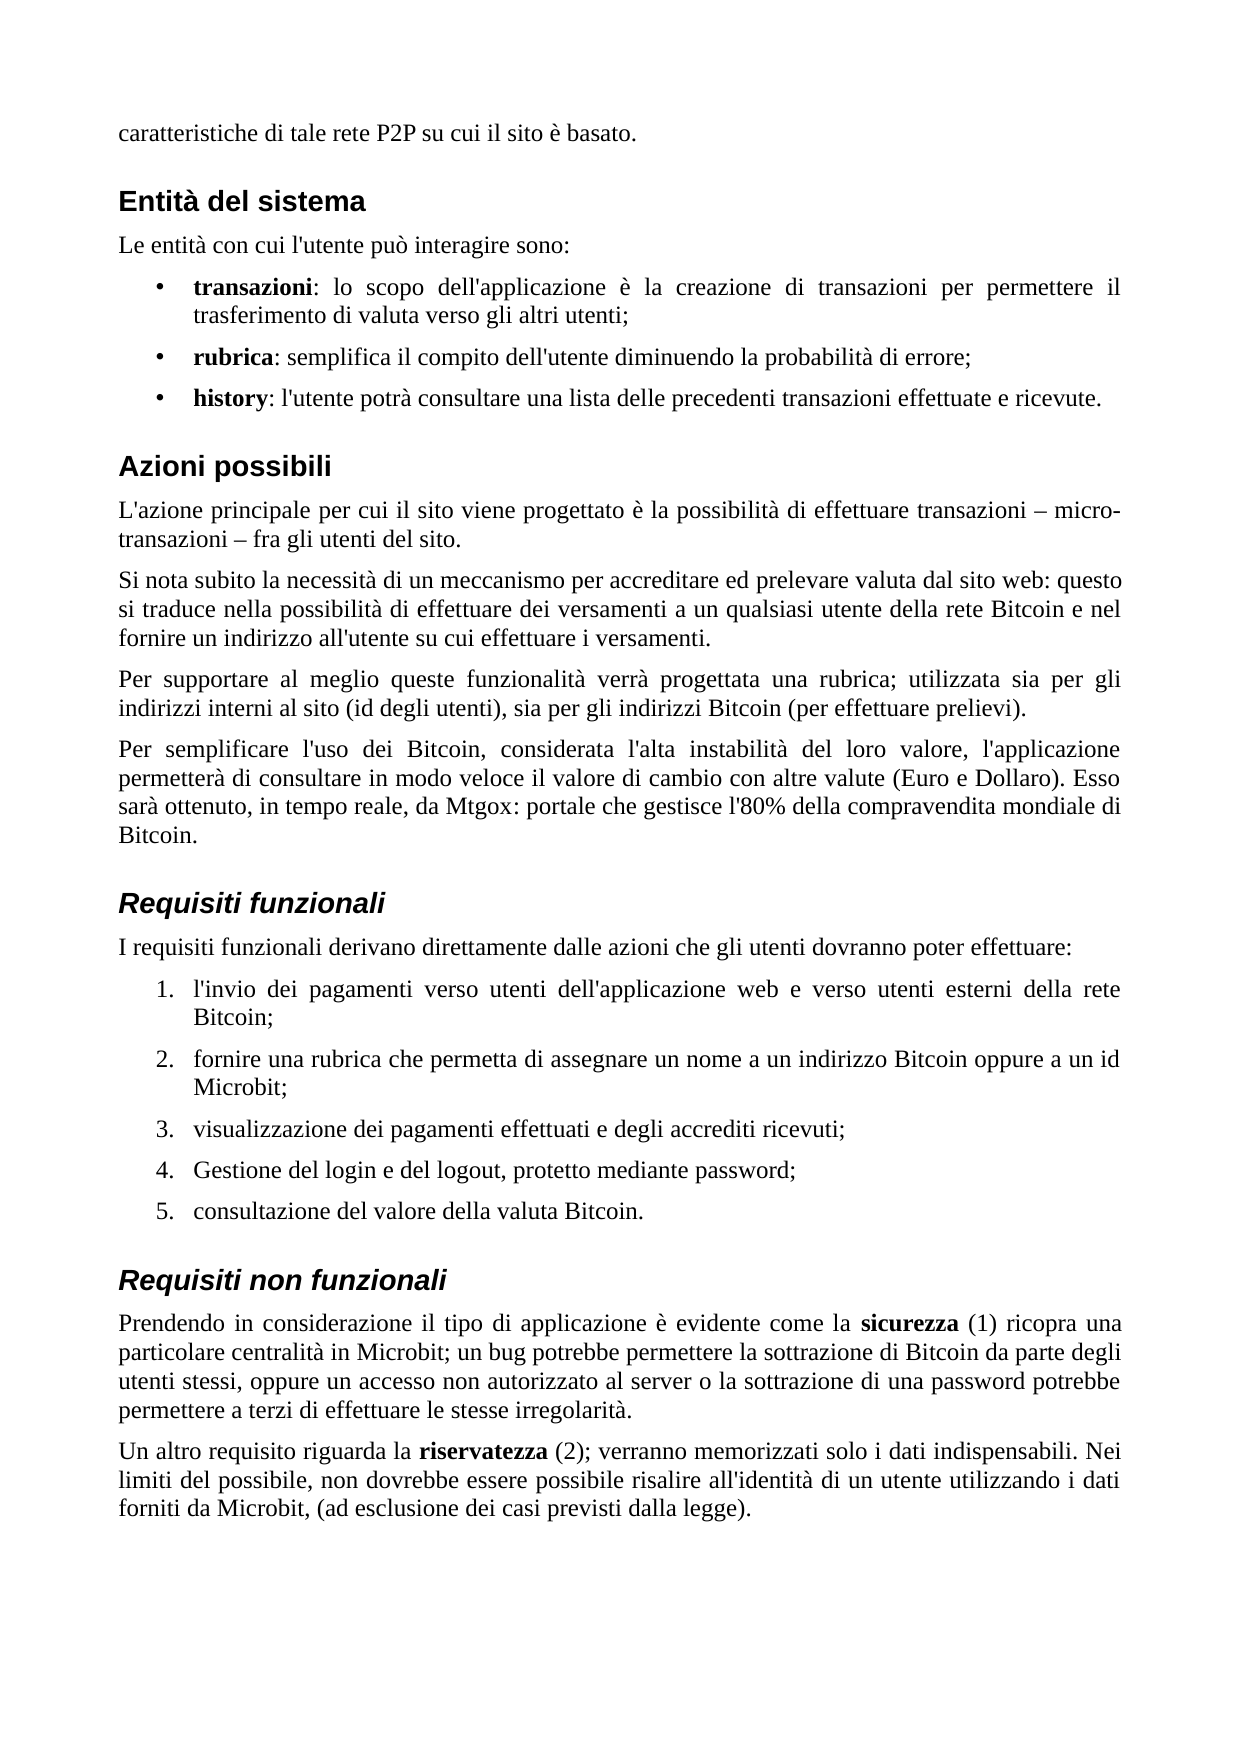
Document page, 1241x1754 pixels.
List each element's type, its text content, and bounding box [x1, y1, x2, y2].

text caratteristiche di tale rete P2P su cui il sito è basato. [118, 118, 1122, 147]
subtitle Requisiti non funzionali [118, 1262, 1122, 1296]
text Prendendo in considerazione il tipo di applicazione è evidente come la sicurezza (1) ricopra una particolare centralità in Microbit; un bug potrebbe permettere la sottrazione di Bitcoin da parte degli utenti stessi, oppure un accesso non autorizzato al server o la sottrazione di una password potrebbe permettere a terzi di effettuare le stesse irregolarità. [118, 1308, 1122, 1423]
text Le entità con cui l'utente può interagire sono: [118, 230, 1122, 259]
subtitle Entità del sistema [118, 184, 1122, 218]
list consultazione del valore della valuta Bitcoin. [156, 1196, 1122, 1225]
list transazioni: lo scopo dell'applicazione è la creazione di transazioni per permettere il trasferimento di valuta verso gli altri utenti; [156, 272, 1122, 329]
list fornire una rubrica che permetta di assegnare un nome a un indirizzo Bitcoin oppure a un id Microbit; [156, 1044, 1122, 1101]
list Gestione del login e del logout, protetto mediante password; [156, 1155, 1122, 1184]
list l'invio dei pagamenti verso utenti dell'applicazione web e verso utenti esterni della rete Bitcoin; [156, 974, 1122, 1031]
list rubrica: semplifica il compito dell'utente diminuendo la probabilità di errore; [156, 342, 1122, 370]
subtitle Requisiti funzionali [118, 886, 1122, 920]
list visualizzazione dei pagamenti effettuati e degli accrediti ricevuti; [156, 1114, 1122, 1142]
text Per supportare al meglio queste funzionalità verrà progettata una rubrica; utilizzata sia per gli indirizzi interni al sito (id degli utenti), sia per gli indirizzi Bitcoin (per effettuare prelievi). [118, 664, 1122, 721]
text L'azione principale per cui il sito viene progettato è la possibilità di effettuare transazioni – micro-transazioni – fra gli utenti del sito. [118, 495, 1122, 553]
text I requisiti funzionali derivano direttamente dalle azioni che gli utenti dovranno poter effettuare: [118, 932, 1122, 961]
text Per semplificare l'uso dei Bitcoin, considerata l'alta instabilità del loro valore, l'applicazione permetterà di consultare in modo veloce il valore di cambio con altre valute (Euro e Dollaro). Esso sarà ottenuto, in tempo reale, da Mtgox: portale che gestisce l'80% della compravendita mondiale di Bitcoin. [118, 734, 1122, 849]
text Si nota subito la necessità di un meccanismo per accreditare ed prelevare valuta dal sito web: questo si traduce nella possibilità di effettuare dei versamenti a un qualsiasi utente della rete Bitcoin e nel fornire un indirizzo all'utente su cui effettuare i versamenti. [118, 565, 1122, 651]
subtitle Azioni possibili [118, 449, 1122, 483]
list history: l'utente potrà consultare una lista delle precedenti transazioni effettuate e ricevute. [156, 383, 1122, 412]
text Un altro requisito riguarda la riservatezza (2); verranno memorizzati solo i dati indispensabili. Nei limiti del possibile, non dovrebbe essere possibile risalire all'identità di un utente utilizzando i dati forniti da Microbit, (ad esclusione dei casi previsti dalla legge). [118, 1436, 1122, 1522]
